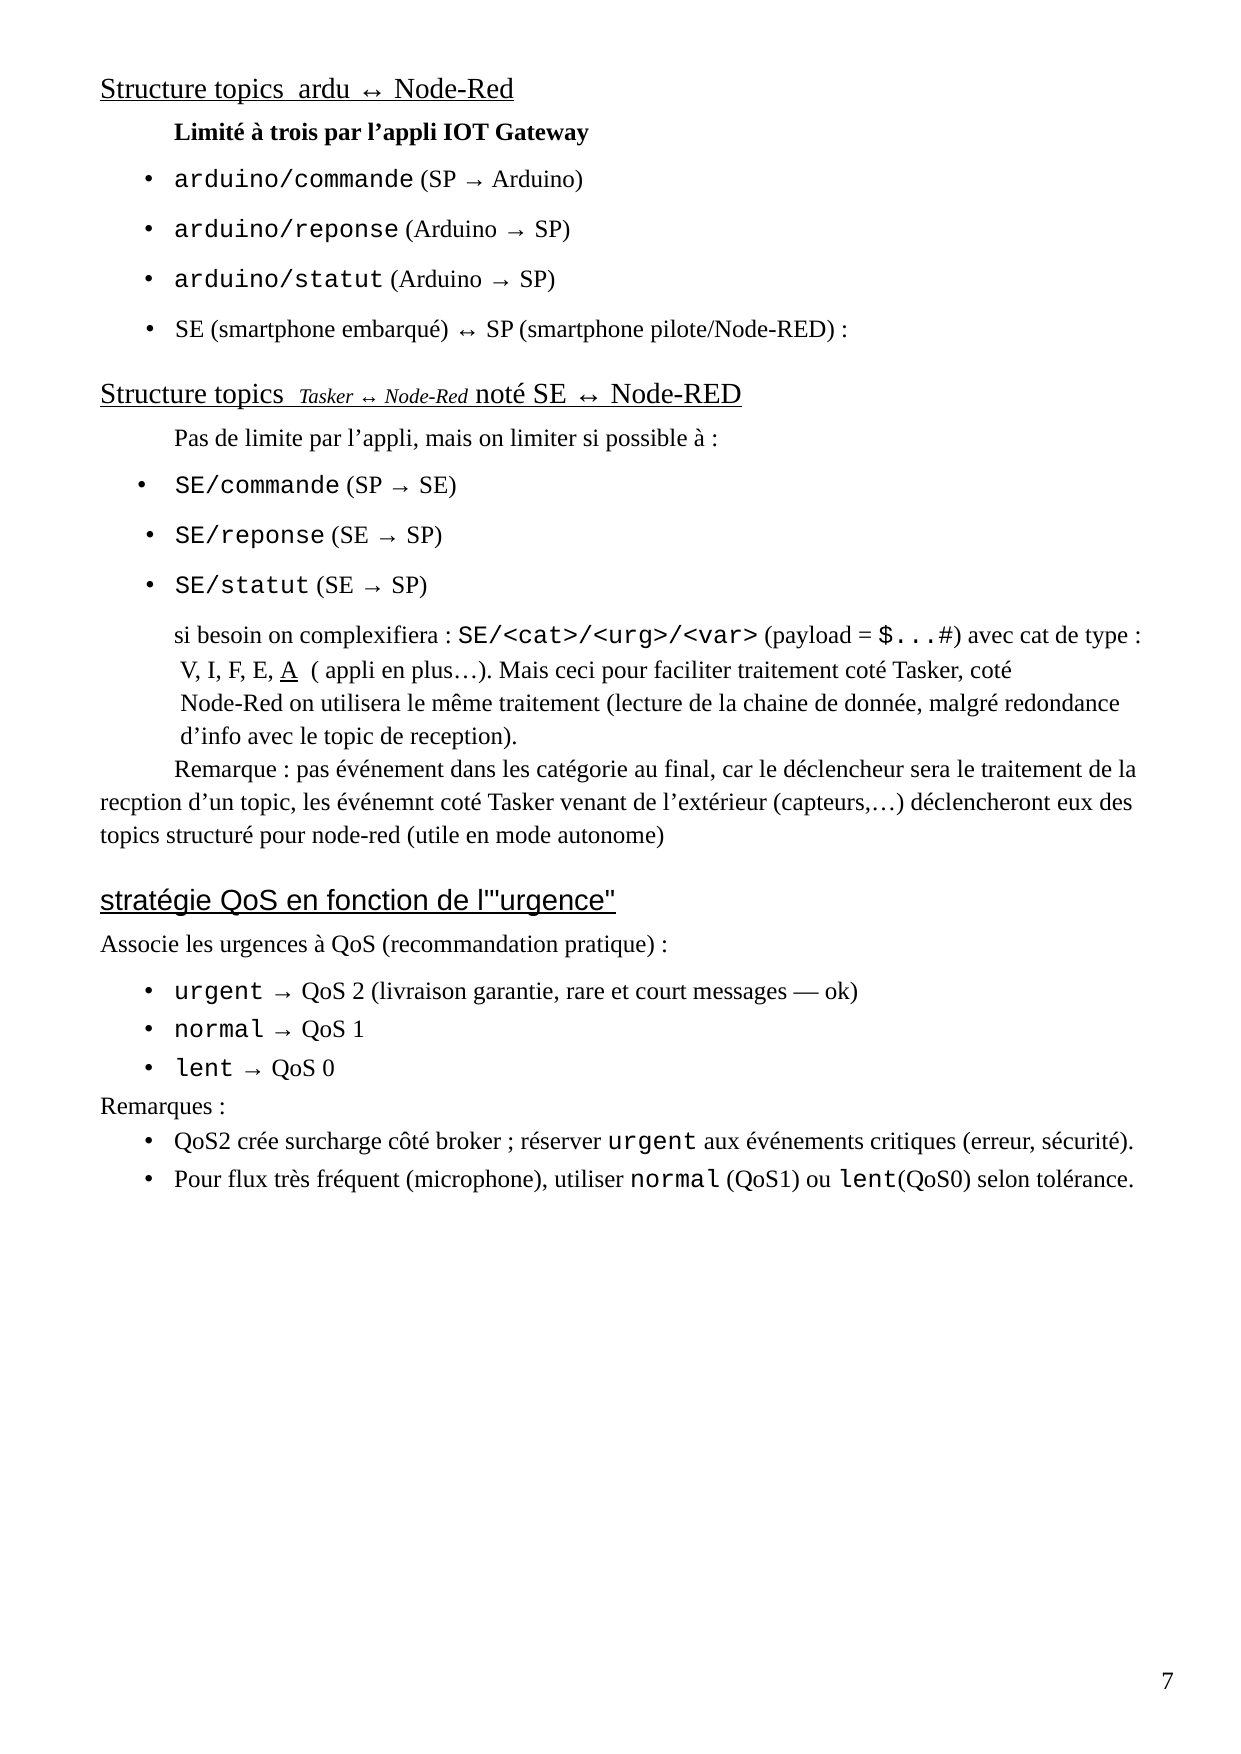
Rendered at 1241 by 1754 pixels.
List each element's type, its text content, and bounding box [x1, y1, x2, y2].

text Remarques : [100, 1091, 1173, 1119]
list arduino/commande (SP → Arduino) [144, 164, 1173, 195]
subtitle Structure topics Tasker ↔ Node-Red noté SE ↔ Node-RED [100, 377, 1173, 410]
list arduino/reponse (Arduino → SP) [144, 214, 1173, 245]
subtitle Structure topics ardu ↔ Node-Red [100, 71, 1173, 104]
text Pas de limite par l’appli, mais on limiter si possible à : [100, 423, 1173, 451]
text si besoin on complexifiera : SE/<cat>/<urg>/<var> (payload = $...#) avec cat de type : V, I, F, E, A ( appli en plus…). Mais ceci pour faciliter traitement coté Tasker, coté Node-Red on utilisera le même traitement (lecture de la chaine de donnée, malgré redondance d’info avec le topic de reception). Remarque : pas événement dans les catégorie au final, car le déclencheur sera le traitement de la recption d’un topic, les événemnt coté Tasker venant de l’extérieur (capteurs,…) déclencheront eux des topics structuré pour node-red (utile en mode autonome) [100, 620, 1173, 849]
text Associe les urgences à QoS (recommandation pratique) : [100, 929, 1173, 957]
list arduino/statut (Arduino → SP) [144, 264, 1173, 295]
list SE/statut (SE → SP) [146, 570, 1173, 601]
list Pour flux très fréquent (microphone), utiliser normal (QoS1) ou lent(QoS0) selon tolérance. [144, 1164, 1173, 1195]
list SE/commande (SP → SE) [137, 470, 1173, 501]
list SE (smartphone embarqué) ↔ SP (smartphone pilote/Node-RED) : [146, 314, 1173, 343]
text Limité à trois par l’appli IOT Gateway [100, 117, 1173, 146]
list SE/reponse (SE → SP) [146, 520, 1173, 551]
list urgent → QoS 2 (livraison garantie, rare et court messages — ok) [144, 976, 1173, 1007]
list normal → QoS 1 [144, 1014, 1173, 1045]
list lent → QoS 0 [144, 1053, 1173, 1083]
subtitle stratégie QoS en fonction de l'"urgence" [100, 883, 1173, 916]
list QoS2 crée surcharge côté broker ; réserver urgent aux événements critiques (erreur, sécurité). [144, 1126, 1173, 1157]
